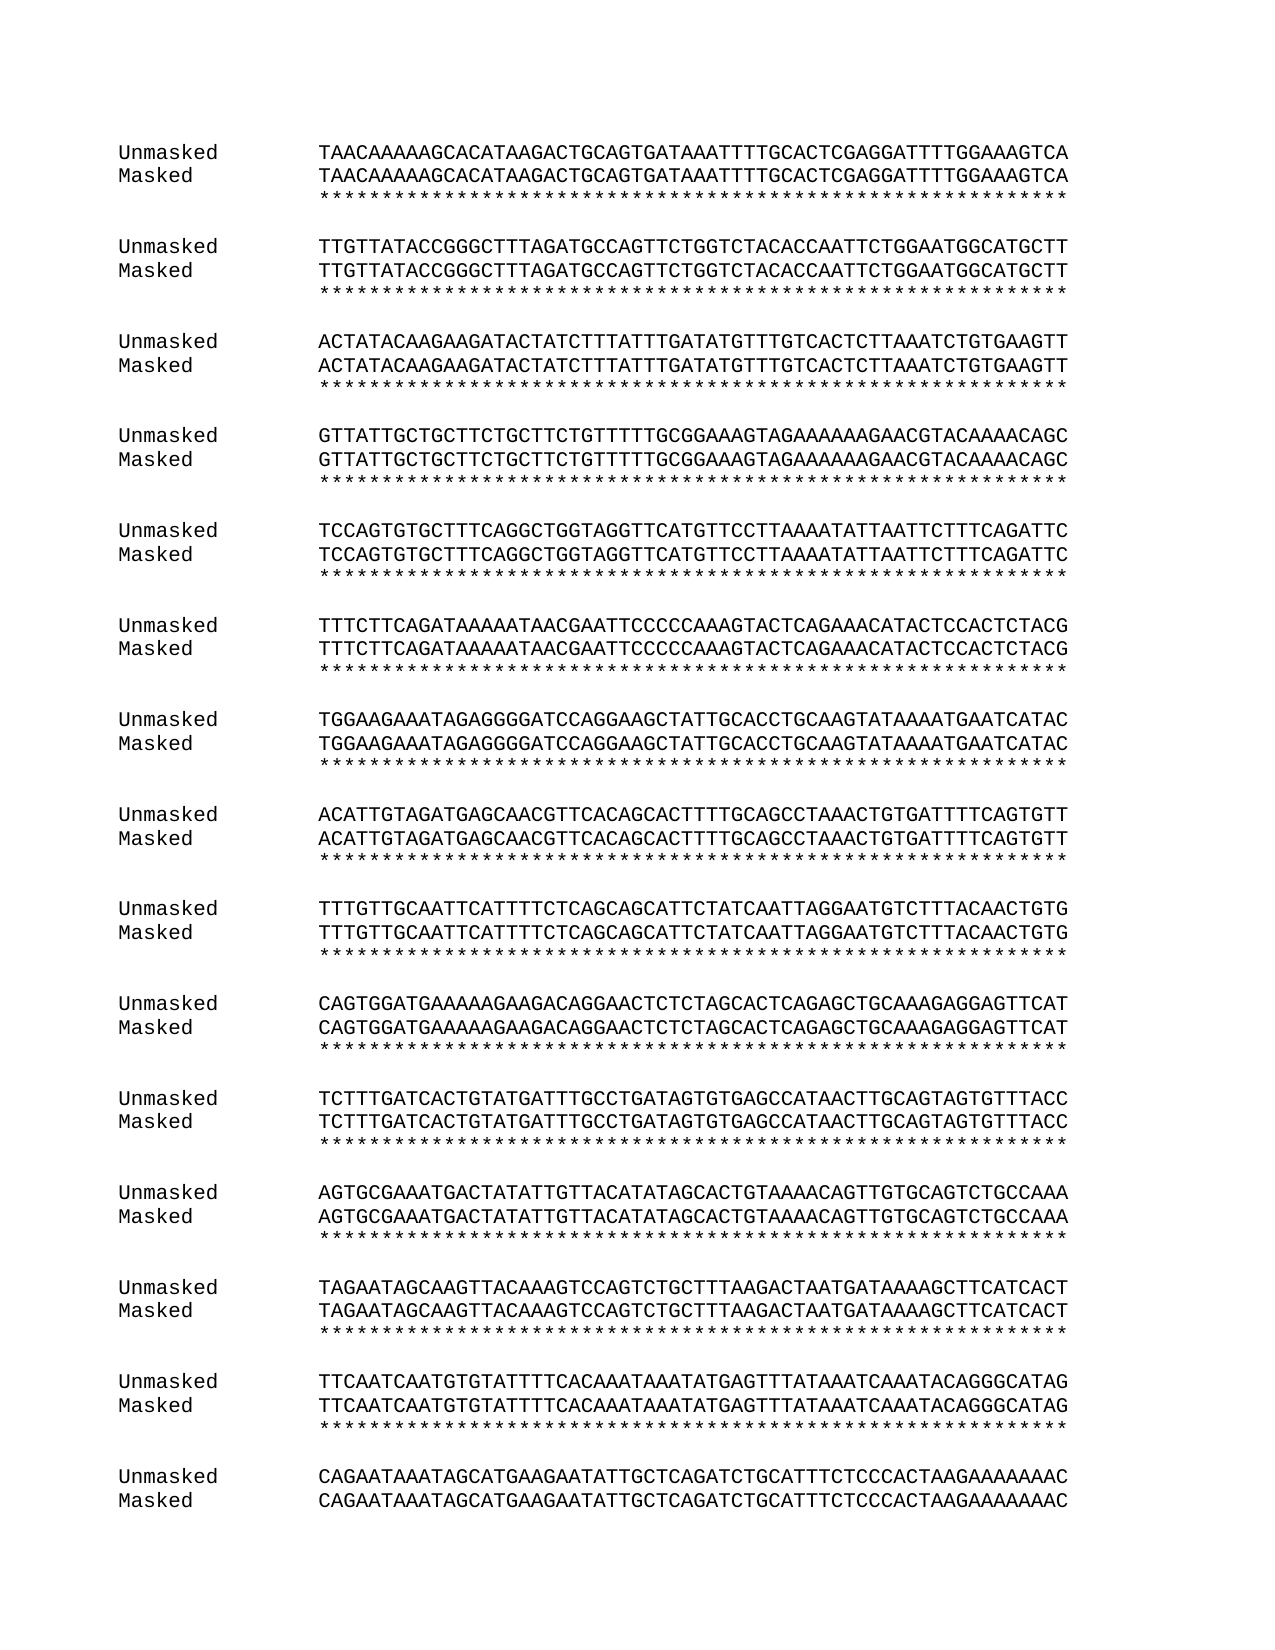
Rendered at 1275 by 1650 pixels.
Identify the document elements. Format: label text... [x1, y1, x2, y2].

text Masked TAACAAAAAGCACATAAGACTGCAGTGATAAATTTTGCACTCGAGGATTTTGGAAAGTCA [118, 165, 1157, 189]
text Unmasked TTGTTATACCGGGCTTTAGATGCCAGTTCTGGTCTACACCAATTCTGGAATGGCATGCTT [118, 236, 1157, 260]
text Unmasked TAACAAAAAGCACATAAGACTGCAGTGATAAATTTTGCACTCGAGGATTTTGGAAAGTCA [118, 142, 1157, 165]
text ************************************************************ [118, 189, 1157, 213]
text Masked TGGAAGAAATAGAGGGGATCCAGGAAGCTATTGCACCTGCAAGTATAAAATGAATCATAC [118, 733, 1157, 757]
text ************************************************************ [118, 946, 1157, 969]
text ************************************************************ [118, 1229, 1157, 1253]
text Masked TTGTTATACCGGGCTTTAGATGCCAGTTCTGGTCTACACCAATTCTGGAATGGCATGCTT [118, 260, 1157, 284]
text Masked TCTTTGATCACTGTATGATTTGCCTGATAGTGTGAGCCATAACTTGCAGTAGTGTTTACC [118, 1111, 1157, 1135]
text ************************************************************ [118, 1040, 1157, 1064]
text ************************************************************ [118, 662, 1157, 686]
text Unmasked TGGAAGAAATAGAGGGGATCCAGGAAGCTATTGCACCTGCAAGTATAAAATGAATCATAC [118, 709, 1157, 733]
text ************************************************************ [118, 757, 1157, 780]
text Masked CAGAATAAATAGCATGAAGAATATTGCTCAGATCTGCATTTCTCCCACTAAGAAAAAAAC [118, 1489, 1157, 1513]
text Masked ACTATACAAGAAGATACTATCTTTATTTGATATGTTTGTCACTCTTAAATCTGTGAAGTT [118, 354, 1157, 378]
text ************************************************************ [118, 851, 1157, 875]
text Unmasked AGTGCGAAATGACTATATTGTTACATATAGCACTGTAAAACAGTTGTGCAGTCTGCCAAA [118, 1182, 1157, 1206]
text Unmasked TTTGTTGCAATTCATTTTCTCAGCAGCATTCTATCAATTAGGAATGTCTTTACAACTGTG [118, 898, 1157, 922]
text Masked TCCAGTGTGCTTTCAGGCTGGTAGGTTCATGTTCCTTAAAATATTAATTCTTTCAGATTC [118, 544, 1157, 567]
text Unmasked ACATTGTAGATGAGCAACGTTCACAGCACTTTTGCAGCCTAAACTGTGATTTTCAGTGTT [118, 804, 1157, 827]
text Unmasked CAGTGGATGAAAAAGAAGACAGGAACTCTCTAGCACTCAGAGCTGCAAAGAGGAGTTCAT [118, 993, 1157, 1017]
text ************************************************************ [118, 284, 1157, 307]
text Unmasked TTCAATCAATGTGTATTTTCACAAATAAATATGAGTTTATAAATCAAATACAGGGCATAG [118, 1371, 1157, 1395]
text Masked ACATTGTAGATGAGCAACGTTCACAGCACTTTTGCAGCCTAAACTGTGATTTTCAGTGTT [118, 827, 1157, 851]
text Unmasked GTTATTGCTGCTTCTGCTTCTGTTTTTGCGGAAAGTAGAAAAAAGAACGTACAAAACAGC [118, 426, 1157, 449]
text Masked TTTGTTGCAATTCATTTTCTCAGCAGCATTCTATCAATTAGGAATGTCTTTACAACTGTG [118, 922, 1157, 946]
text ************************************************************ [118, 1419, 1157, 1442]
text Masked TAGAATAGCAAGTTACAAAGTCCAGTCTGCTTTAAGACTAATGATAAAAGCTTCATCACT [118, 1300, 1157, 1324]
text Unmasked TCCAGTGTGCTTTCAGGCTGGTAGGTTCATGTTCCTTAAAATATTAATTCTTTCAGATTC [118, 520, 1157, 544]
text Unmasked ACTATACAAGAAGATACTATCTTTATTTGATATGTTTGTCACTCTTAAATCTGTGAAGTT [118, 331, 1157, 354]
text ************************************************************ [118, 567, 1157, 591]
text Masked AGTGCGAAATGACTATATTGTTACATATAGCACTGTAAAACAGTTGTGCAGTCTGCCAAA [118, 1206, 1157, 1229]
text ************************************************************ [118, 378, 1157, 402]
text ************************************************************ [118, 1135, 1157, 1158]
text Masked TTTCTTCAGATAAAAATAACGAATTCCCCCAAAGTACTCAGAAACATACTCCACTCTACG [118, 638, 1157, 662]
text Unmasked CAGAATAAATAGCATGAAGAATATTGCTCAGATCTGCATTTCTCCCACTAAGAAAAAAAC [118, 1466, 1157, 1489]
text ************************************************************ [118, 1324, 1157, 1348]
text ************************************************************ [118, 473, 1157, 496]
text Masked TTCAATCAATGTGTATTTTCACAAATAAATATGAGTTTATAAATCAAATACAGGGCATAG [118, 1395, 1157, 1419]
text Unmasked TAGAATAGCAAGTTACAAAGTCCAGTCTGCTTTAAGACTAATGATAAAAGCTTCATCACT [118, 1277, 1157, 1300]
text Masked CAGTGGATGAAAAAGAAGACAGGAACTCTCTAGCACTCAGAGCTGCAAAGAGGAGTTCAT [118, 1017, 1157, 1040]
text Unmasked TTTCTTCAGATAAAAATAACGAATTCCCCCAAAGTACTCAGAAACATACTCCACTCTACG [118, 615, 1157, 638]
text Unmasked TCTTTGATCACTGTATGATTTGCCTGATAGTGTGAGCCATAACTTGCAGTAGTGTTTACC [118, 1088, 1157, 1111]
text Masked GTTATTGCTGCTTCTGCTTCTGTTTTTGCGGAAAGTAGAAAAAAGAACGTACAAAACAGC [118, 449, 1157, 473]
